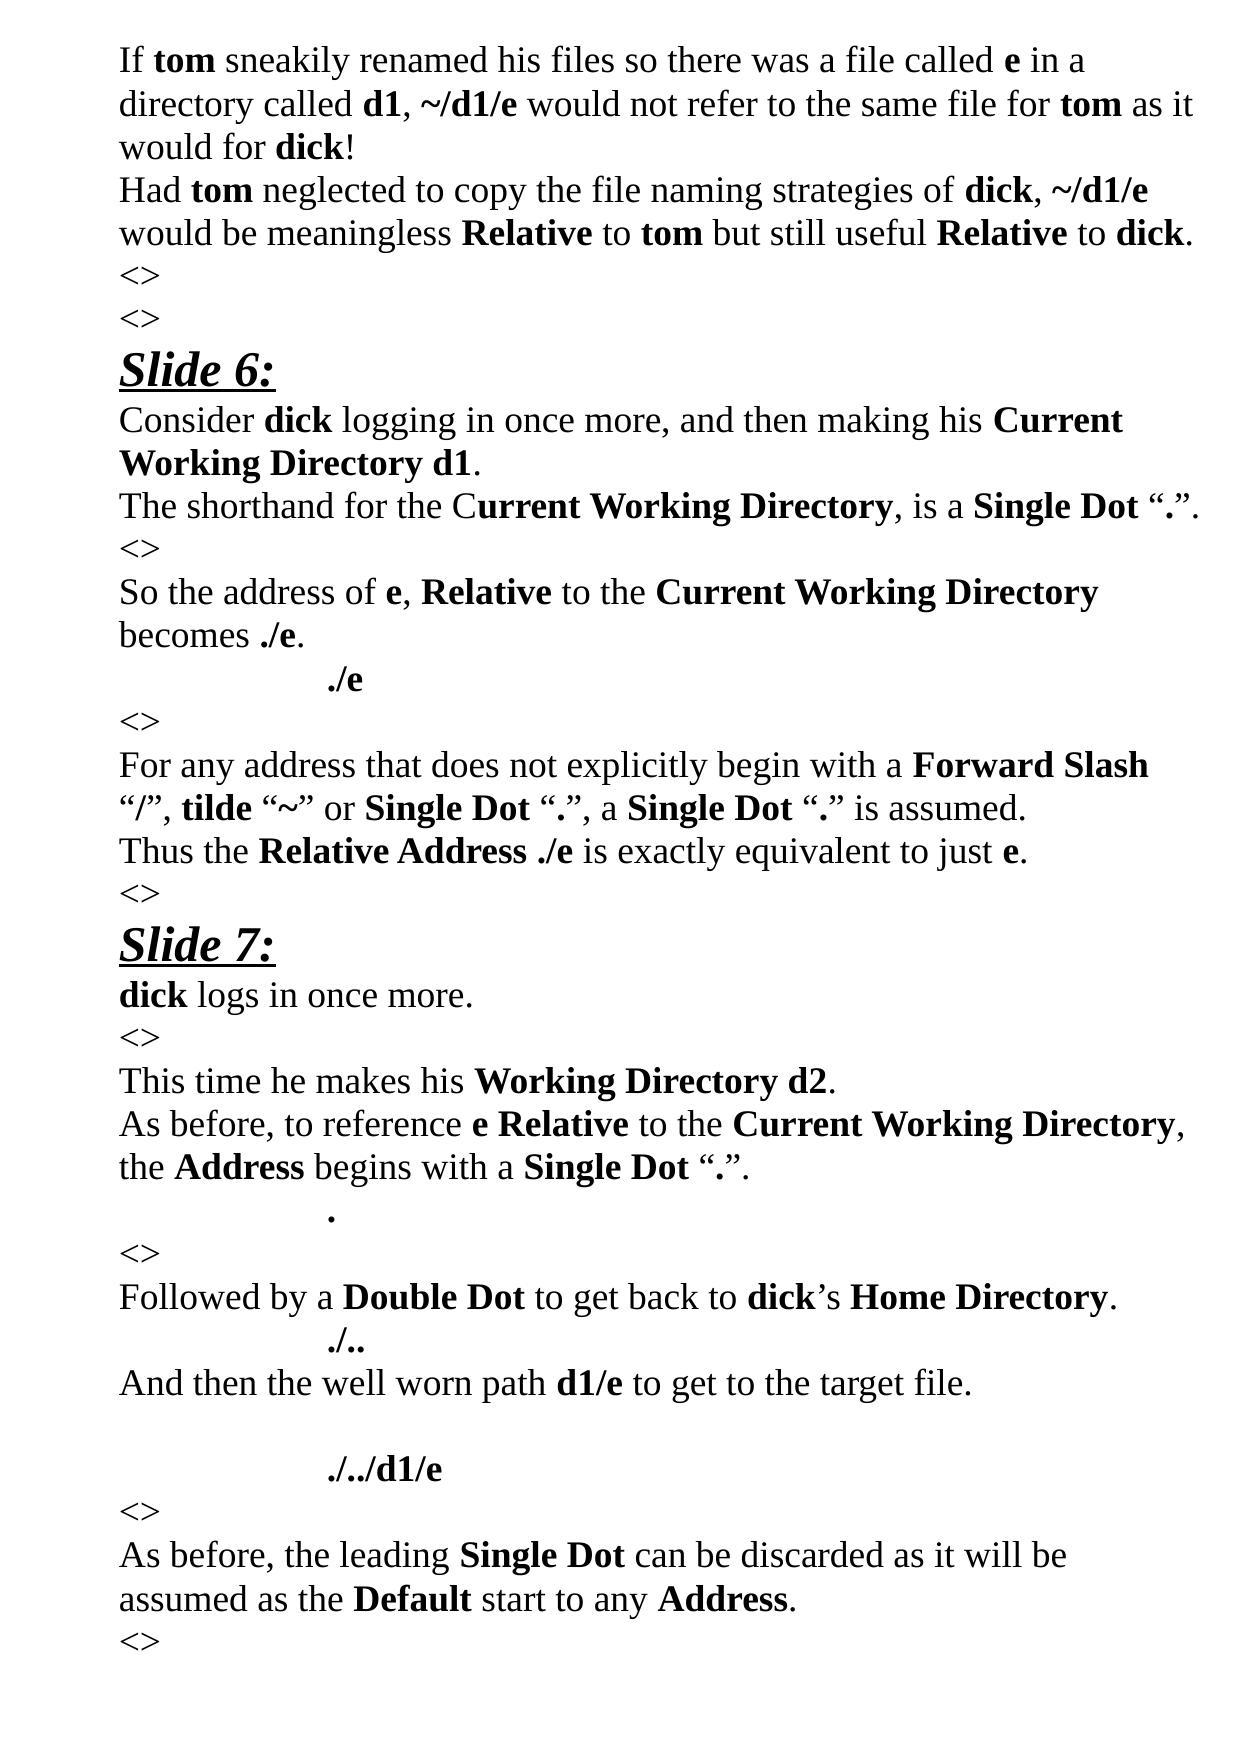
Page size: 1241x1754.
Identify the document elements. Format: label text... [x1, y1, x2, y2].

text Had tom neglected to copy the file naming strategies of dick, ~/d1/e would be meaningless Relative to tom but still useful Relative to dick. [119, 167, 1202, 253]
text This time he makes his Working Directory d2. [119, 1058, 1202, 1102]
text dick logs in once more. [119, 972, 1202, 1015]
text As before, to reference e Relative to the Current Working Directory, the Address begins with a Single Dot “.”. [119, 1102, 1202, 1188]
text If tom sneakily renamed his files so there was a file called e in a directory called d1, ~/d1/e would not refer to the same file for tom as it would for dick! [119, 38, 1202, 167]
text <> [119, 297, 1202, 340]
text As before, the leading Single Dot can be discarded as it will be assumed as the Default start to any Address. [119, 1533, 1202, 1619]
text ./e [119, 656, 1202, 699]
text Slide 6: [119, 340, 1202, 397]
text <> [119, 1490, 1202, 1533]
text And then the well worn path d1/e to get to the target file. [119, 1360, 1202, 1403]
text . [119, 1188, 1202, 1231]
text So the address of e, Relative to the Current Working Directory becomes ./e. [119, 570, 1202, 656]
text <> [119, 1619, 1202, 1662]
text Followed by a Double Dot to get back to dick’s Home Directory. [119, 1274, 1202, 1317]
text <> [119, 253, 1202, 297]
text <> [119, 527, 1202, 570]
text Consider dick logging in once more, and then making his Current Working Directory d1. [119, 397, 1202, 483]
text Thus the Relative Address ./e is exactly equivalent to just e. [119, 828, 1202, 872]
text Slide 7: [119, 915, 1202, 972]
text ./.. [119, 1317, 1202, 1360]
text <> [119, 872, 1202, 915]
text <> [119, 1231, 1202, 1274]
text The shorthand for the Current Working Directory, is a Single Dot “.”. [119, 483, 1202, 527]
text <> [119, 1015, 1202, 1058]
text ./../d1/e [119, 1447, 1202, 1490]
text <> [119, 699, 1202, 742]
text For any address that does not explicitly begin with a Forward Slash “/”, tilde “~” or Single Dot “.”, a Single Dot “.” is assumed. [119, 742, 1202, 828]
